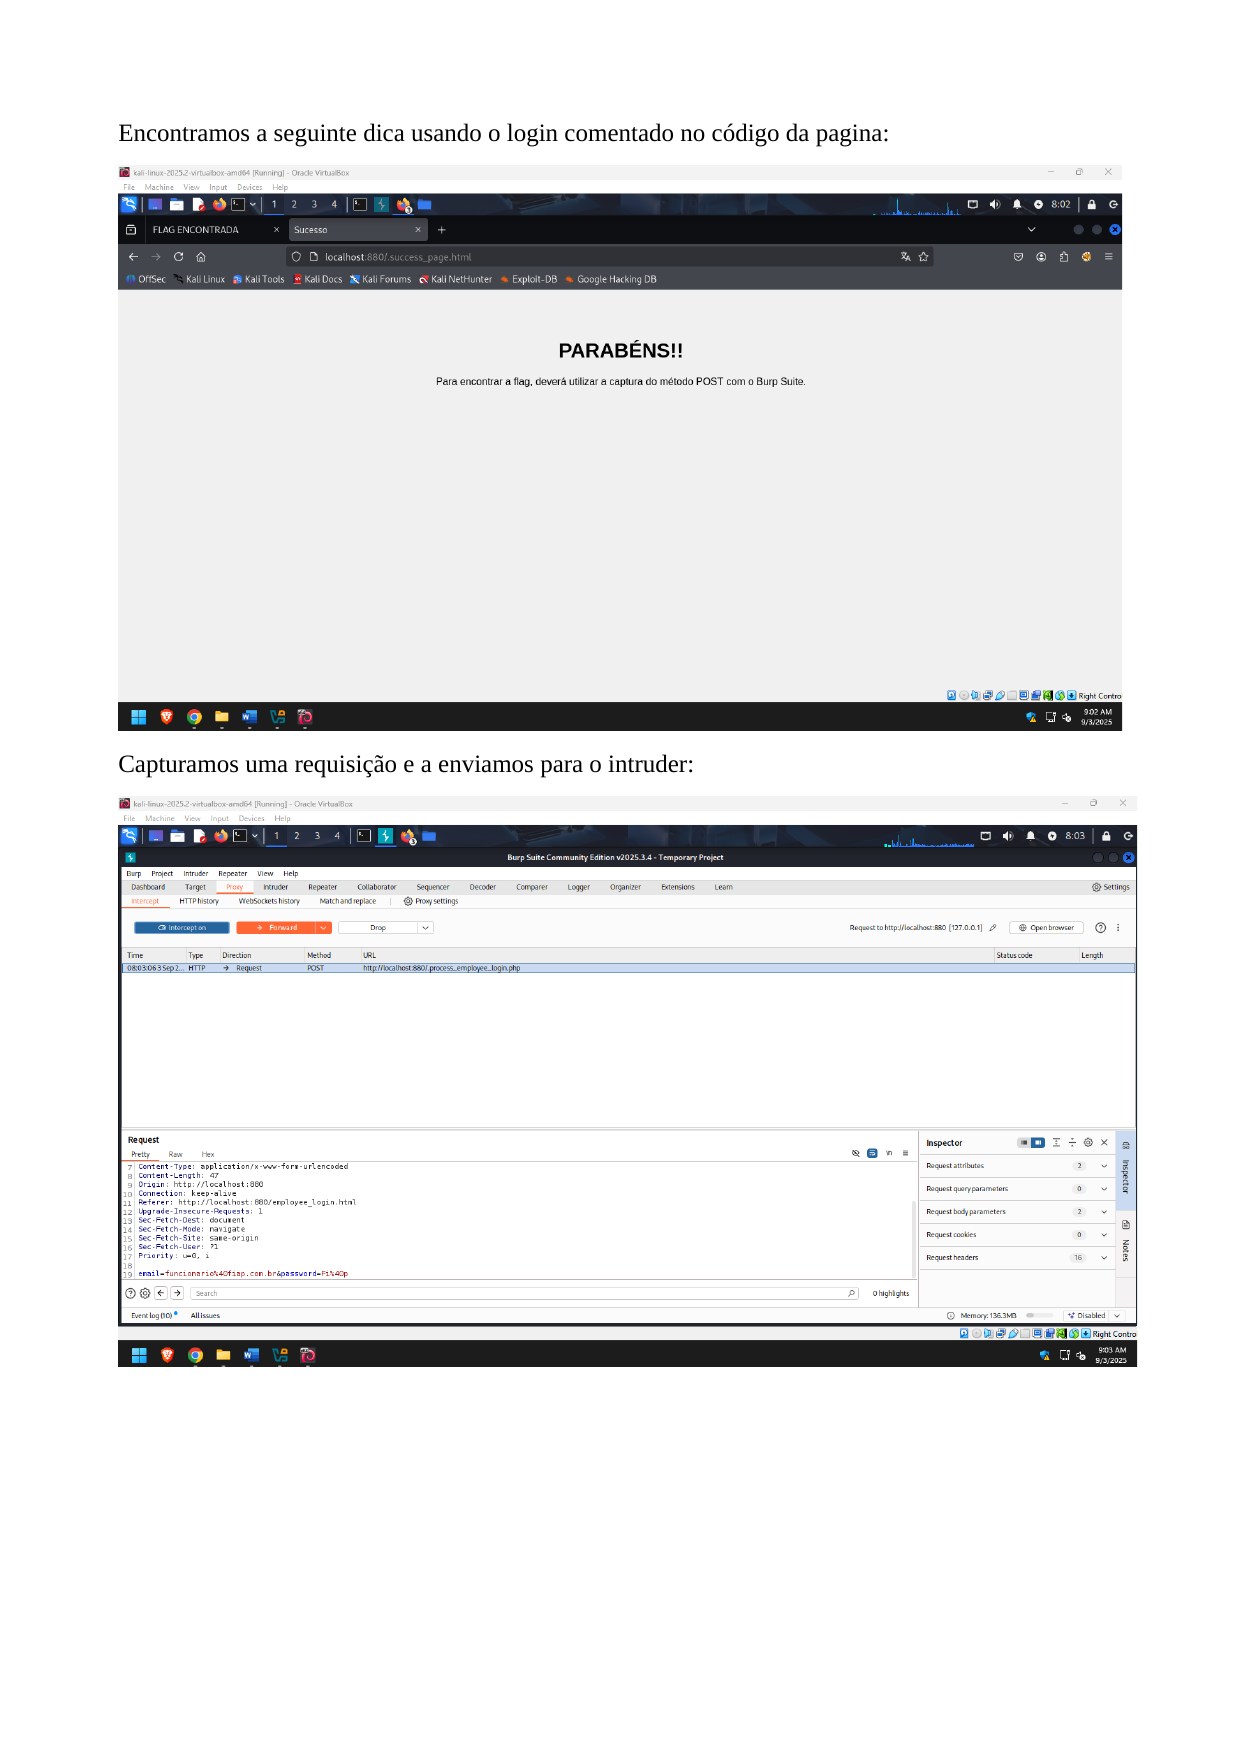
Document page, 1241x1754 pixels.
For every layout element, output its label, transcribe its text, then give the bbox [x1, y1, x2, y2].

text Capturamos uma requisição e a enviamos para o intruder: [118, 749, 1122, 778]
text Encontramos a seguinte dica usando o login comentado no código da pagina: [118, 118, 1122, 147]
